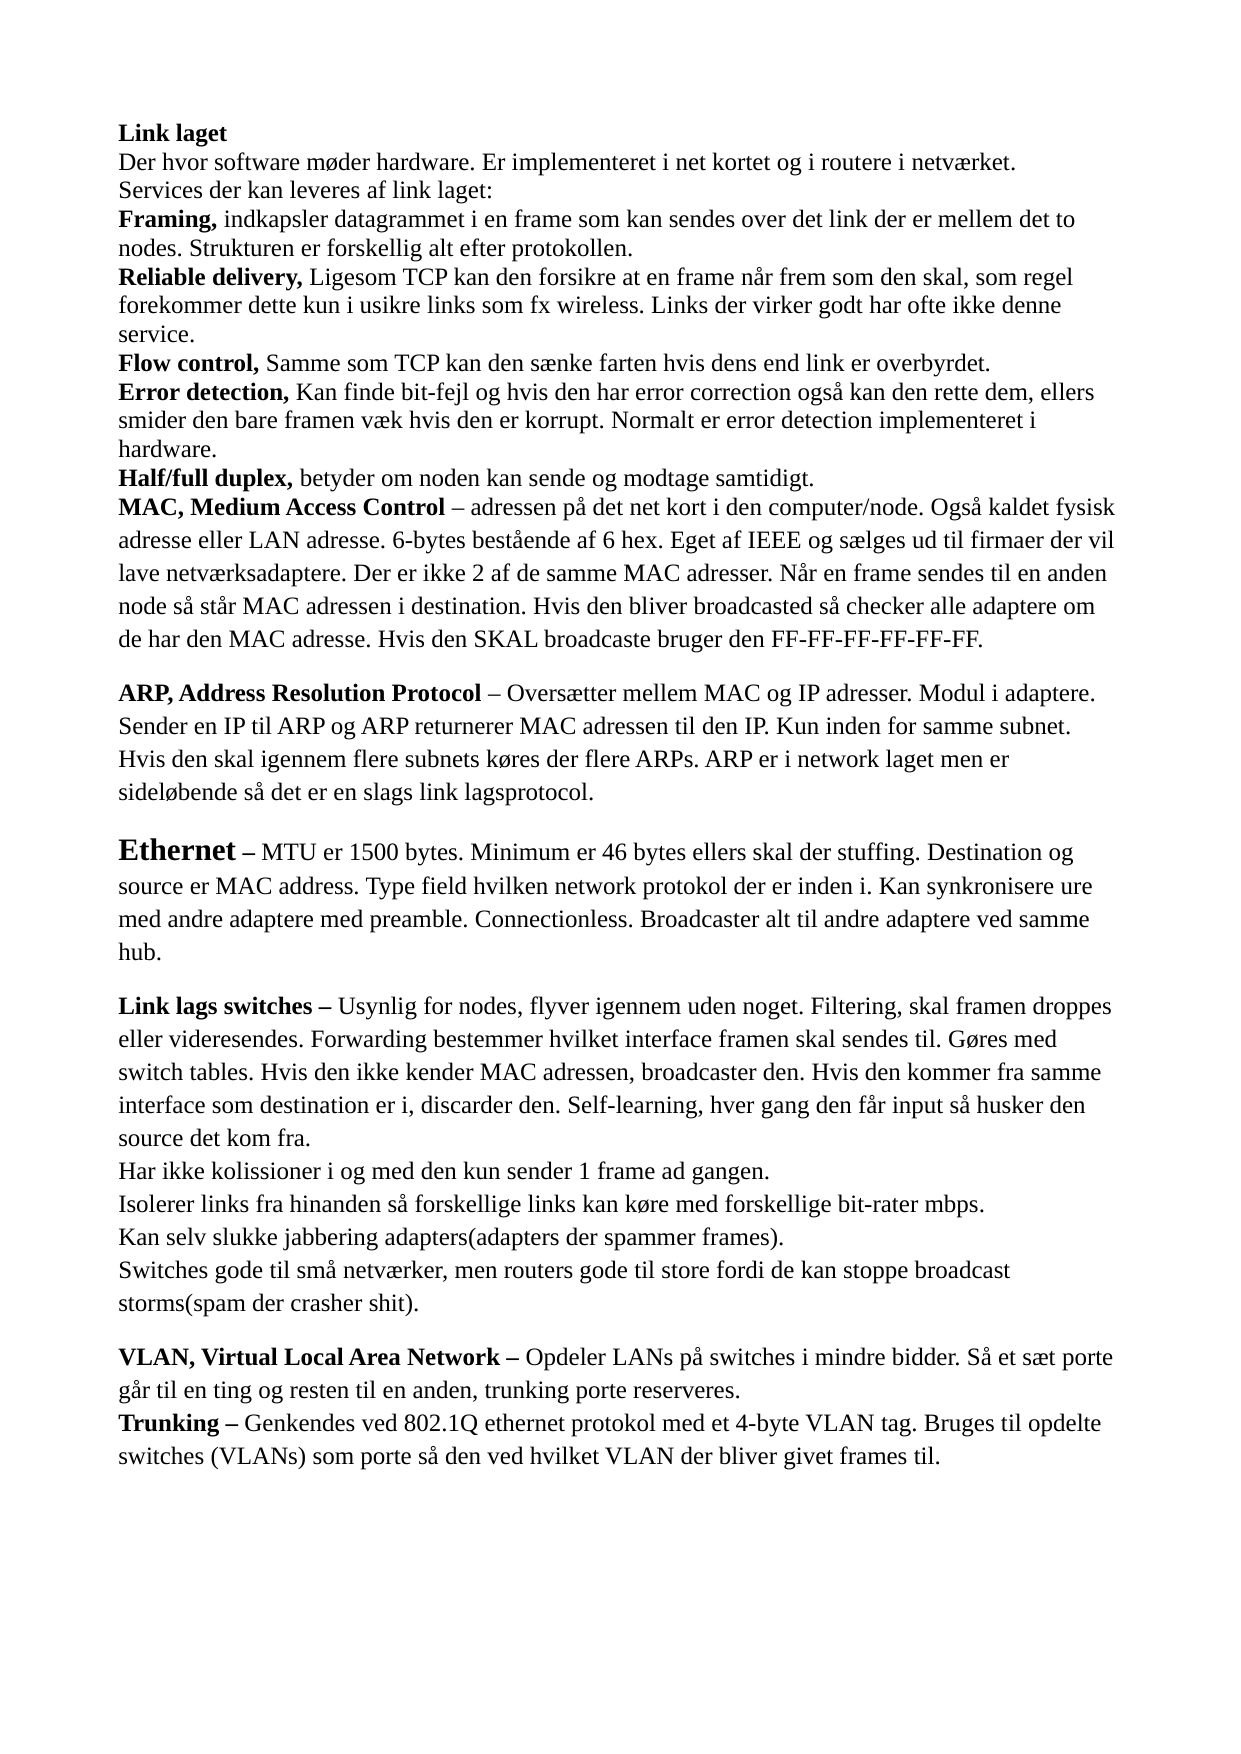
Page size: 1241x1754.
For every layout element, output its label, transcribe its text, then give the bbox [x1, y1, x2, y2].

text ARP, Address Resolution Protocol – Oversætter mellem MAC og IP adresser. Modul i adaptere. Sender en IP til ARP og ARP returnerer MAC adressen til den IP. Kun inden for samme subnet. Hvis den skal igennem flere subnets køres der flere ARPs. ARP er i network laget men er sideløbende så det er en slags link lagsprotocol. [118, 678, 1122, 806]
text Link lags switches – Usynlig for nodes, flyver igennem uden noget. Filtering, skal framen droppes eller videresendes. Forwarding bestemmer hvilket interface framen skal sendes til. Gøres med switch tables. Hvis den ikke kender MAC adressen, broadcaster den. Hvis den kommer fra samme interface som destination er i, discarder den. Self-learning, hver gang den får input så husker den source det kom fra. Har ikke kolissioner i og med den kun sender 1 frame ad gangen. Isolerer links fra hinanden så forskellige links kan køre med forskellige bit-rater mbps. Kan selv slukke jabbering adapters(adapters der spammer frames). Switches gode til små netværker, men routers gode til store fordi de kan stoppe broadcast storms(spam der crasher shit). [118, 991, 1122, 1317]
text VLAN, Virtual Local Area Network – Opdeler LANs på switches i mindre bidder. Så et sæt porte går til en ting og resten til en anden, trunking porte reserveres. Trunking – Genkendes ved 802.1Q ethernet protokol med et 4-byte VLAN tag. Bruges til opdelte switches (VLANs) som porte så den ved hvilket VLAN der bliver givet frames til. [118, 1342, 1122, 1470]
text Link laget Der hvor software møder hardware. Er implementeret i net kortet og i routere i netværket. Services der kan leveres af link laget: Framing, indkapsler datagrammet i en frame som kan sendes over det link der er mellem det to nodes. Strukturen er forskellig alt efter protokollen. Reliable delivery, Ligesom TCP kan den forsikre at en frame når frem som den skal, som regel forekommer dette kun i usikre links som fx wireless. Links der virker godt har ofte ikke denne service. Flow control, Samme som TCP kan den sænke farten hvis dens end link er overbyrdet. Error detection, Kan finde bit-fejl og hvis den har error correction også kan den rette dem, ellers smider den bare framen væk hvis den er korrupt. Normalt er error detection implementeret i hardware. Half/full duplex, betyder om noden kan sende og modtage samtidigt. [118, 118, 1122, 492]
text MAC, Medium Access Control – adressen på det net kort i den computer/node. Også kaldet fysisk adresse eller LAN adresse. 6-bytes bestående af 6 hex. Eget af IEEE og sælges ud til firmaer der vil lave netværksadaptere. Der er ikke 2 af de samme MAC adresser. Når en frame sendes til en anden node så står MAC adressen i destination. Hvis den bliver broadcasted så checker alle adaptere om de har den MAC adresse. Hvis den SKAL broadcaste bruger den FF-FF-FF-FF-FF-FF. [118, 492, 1122, 653]
text Ethernet – MTU er 1500 bytes. Minimum er 46 bytes ellers skal der stuffing. Destination og source er MAC address. Type field hvilken network protokol der er inden i. Kan synkronisere ure med andre adaptere med preamble. Connectionless. Broadcaster alt til andre adaptere ved samme hub. [118, 831, 1122, 966]
